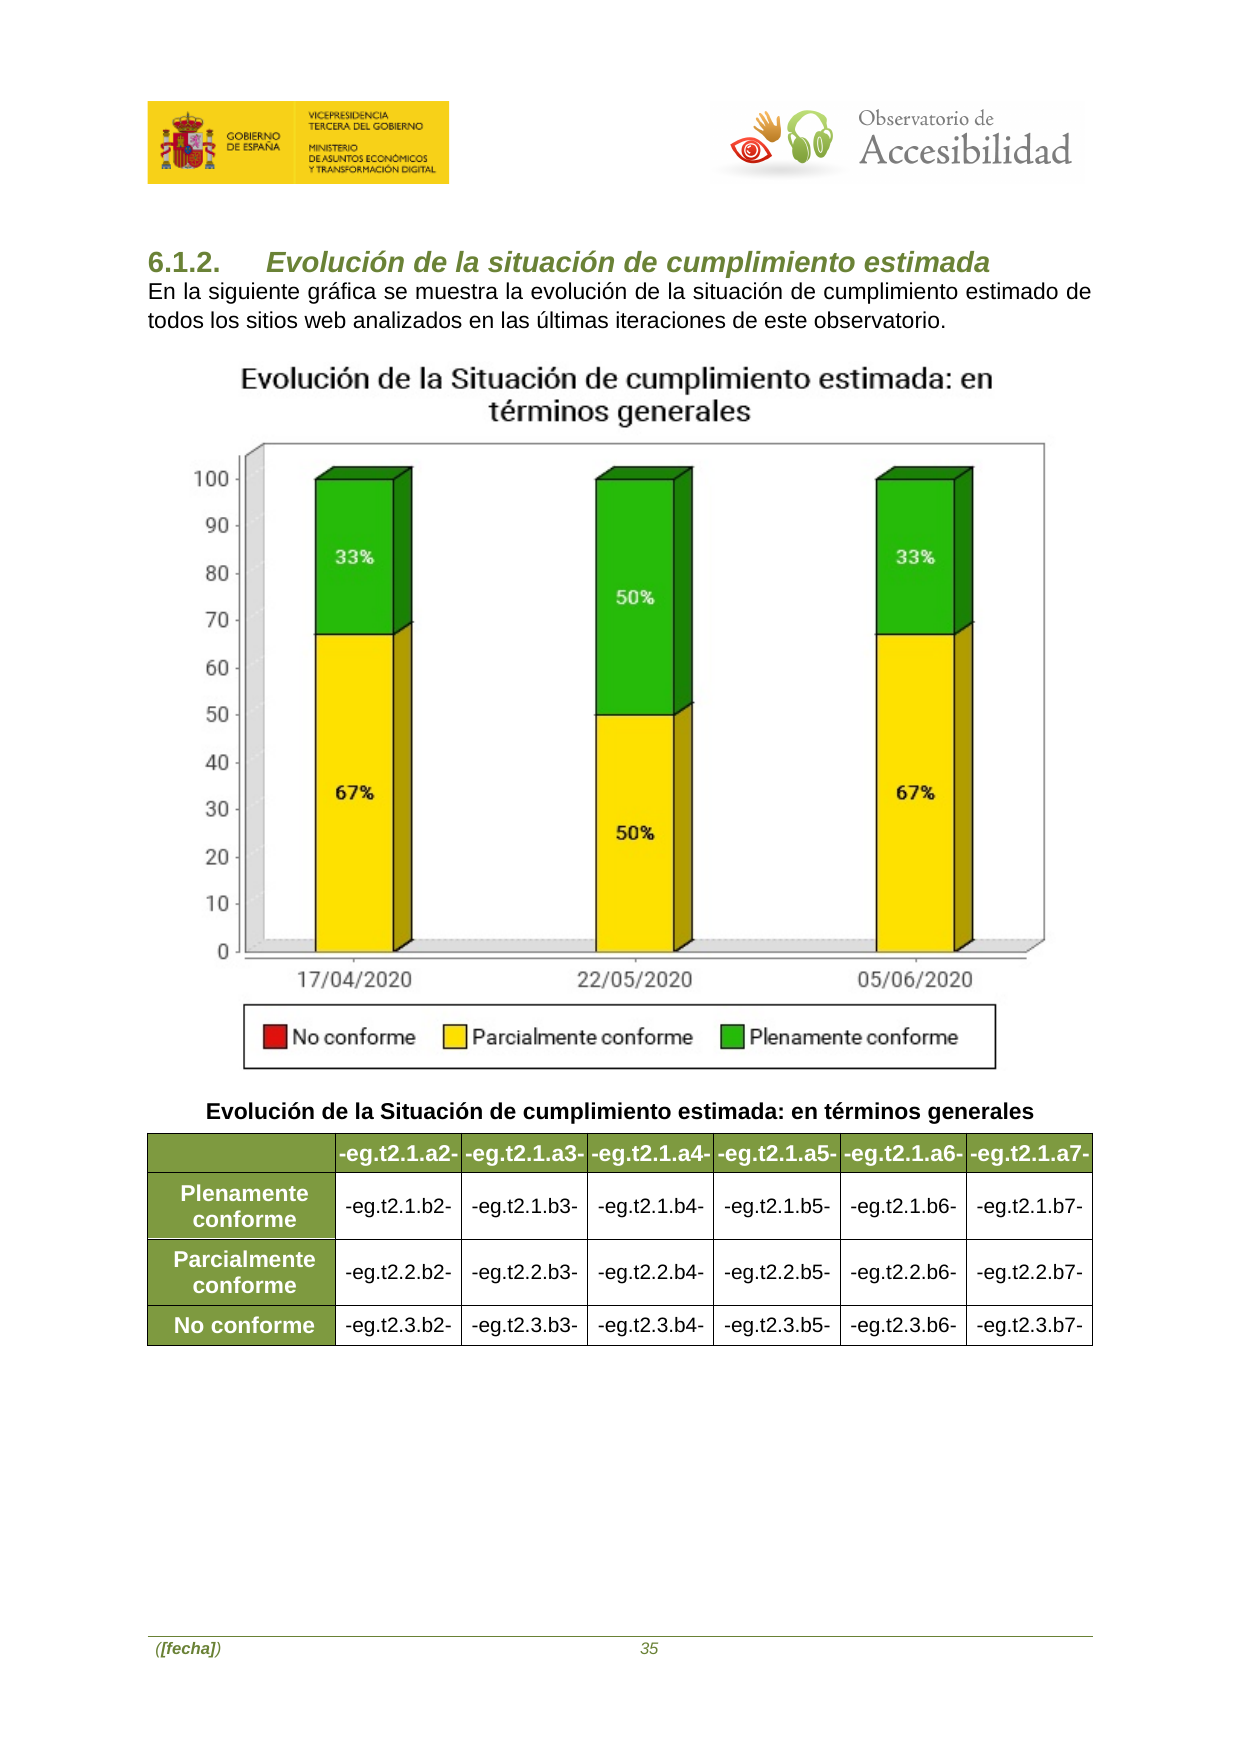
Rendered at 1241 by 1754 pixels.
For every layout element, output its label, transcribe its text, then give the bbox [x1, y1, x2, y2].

table_header -eg.t2.1.a3- [462, 1134, 587, 1172]
table_cell -eg.t2.2.b5- [714, 1240, 840, 1305]
table_cell -eg.t2.3.b5- [714, 1306, 840, 1345]
table_header -eg.t2.1.a6- [841, 1134, 966, 1172]
table_cell Plenamente conforme [148, 1173, 335, 1238]
table_cell -eg.t2.1.b5- [714, 1173, 840, 1238]
table_cell -eg.t2.3.b7- [967, 1306, 1092, 1345]
table_cell -eg.t2.1.b6- [841, 1173, 966, 1238]
text Evolución de la Situación de cumplimiento estimada: en términos generales [148, 1098, 1092, 1124]
table_cell -eg.t2.2.b7- [967, 1240, 1092, 1305]
table_header [148, 1134, 335, 1172]
picture [710, 101, 1086, 184]
table_cell -eg.t2.3.b2- [336, 1306, 461, 1345]
picture [147, 101, 450, 184]
table_cell -eg.t2.2.b6- [841, 1240, 966, 1305]
table_cell No conforme [148, 1306, 335, 1345]
table_cell -eg.t2.3.b4- [588, 1306, 713, 1345]
table_cell -eg.t2.1.b3- [462, 1173, 587, 1238]
table_cell -eg.t2.3.b6- [841, 1306, 966, 1345]
picture [178, 361, 1062, 1071]
table_header -eg.t2.1.a2- [336, 1134, 461, 1172]
table_cell -eg.t2.2.b4- [588, 1240, 713, 1305]
table_cell -eg.t2.1.b7- [967, 1173, 1092, 1238]
text En la siguiente gráfica se muestra la evolución de la situación de cumplimiento estimado de todos los sitios web analizados en las últimas iteraciones de este observatorio. [148, 278, 1092, 333]
table_cell -eg.t2.3.b3- [462, 1306, 587, 1345]
subtitle Evolución de la situación de cumplimiento estimada [148, 245, 1092, 278]
table_cell -eg.t2.1.b4- [588, 1173, 713, 1238]
table_cell Parcialmente conforme [148, 1240, 335, 1305]
table_cell -eg.t2.2.b2- [336, 1240, 461, 1305]
table_cell -eg.t2.2.b3- [462, 1240, 587, 1305]
table_header -eg.t2.1.a4- [588, 1134, 713, 1172]
table_header -eg.t2.1.a7- [967, 1134, 1092, 1172]
table_header -eg.t2.1.a5- [714, 1134, 840, 1172]
table_cell -eg.t2.1.b2- [336, 1173, 461, 1238]
